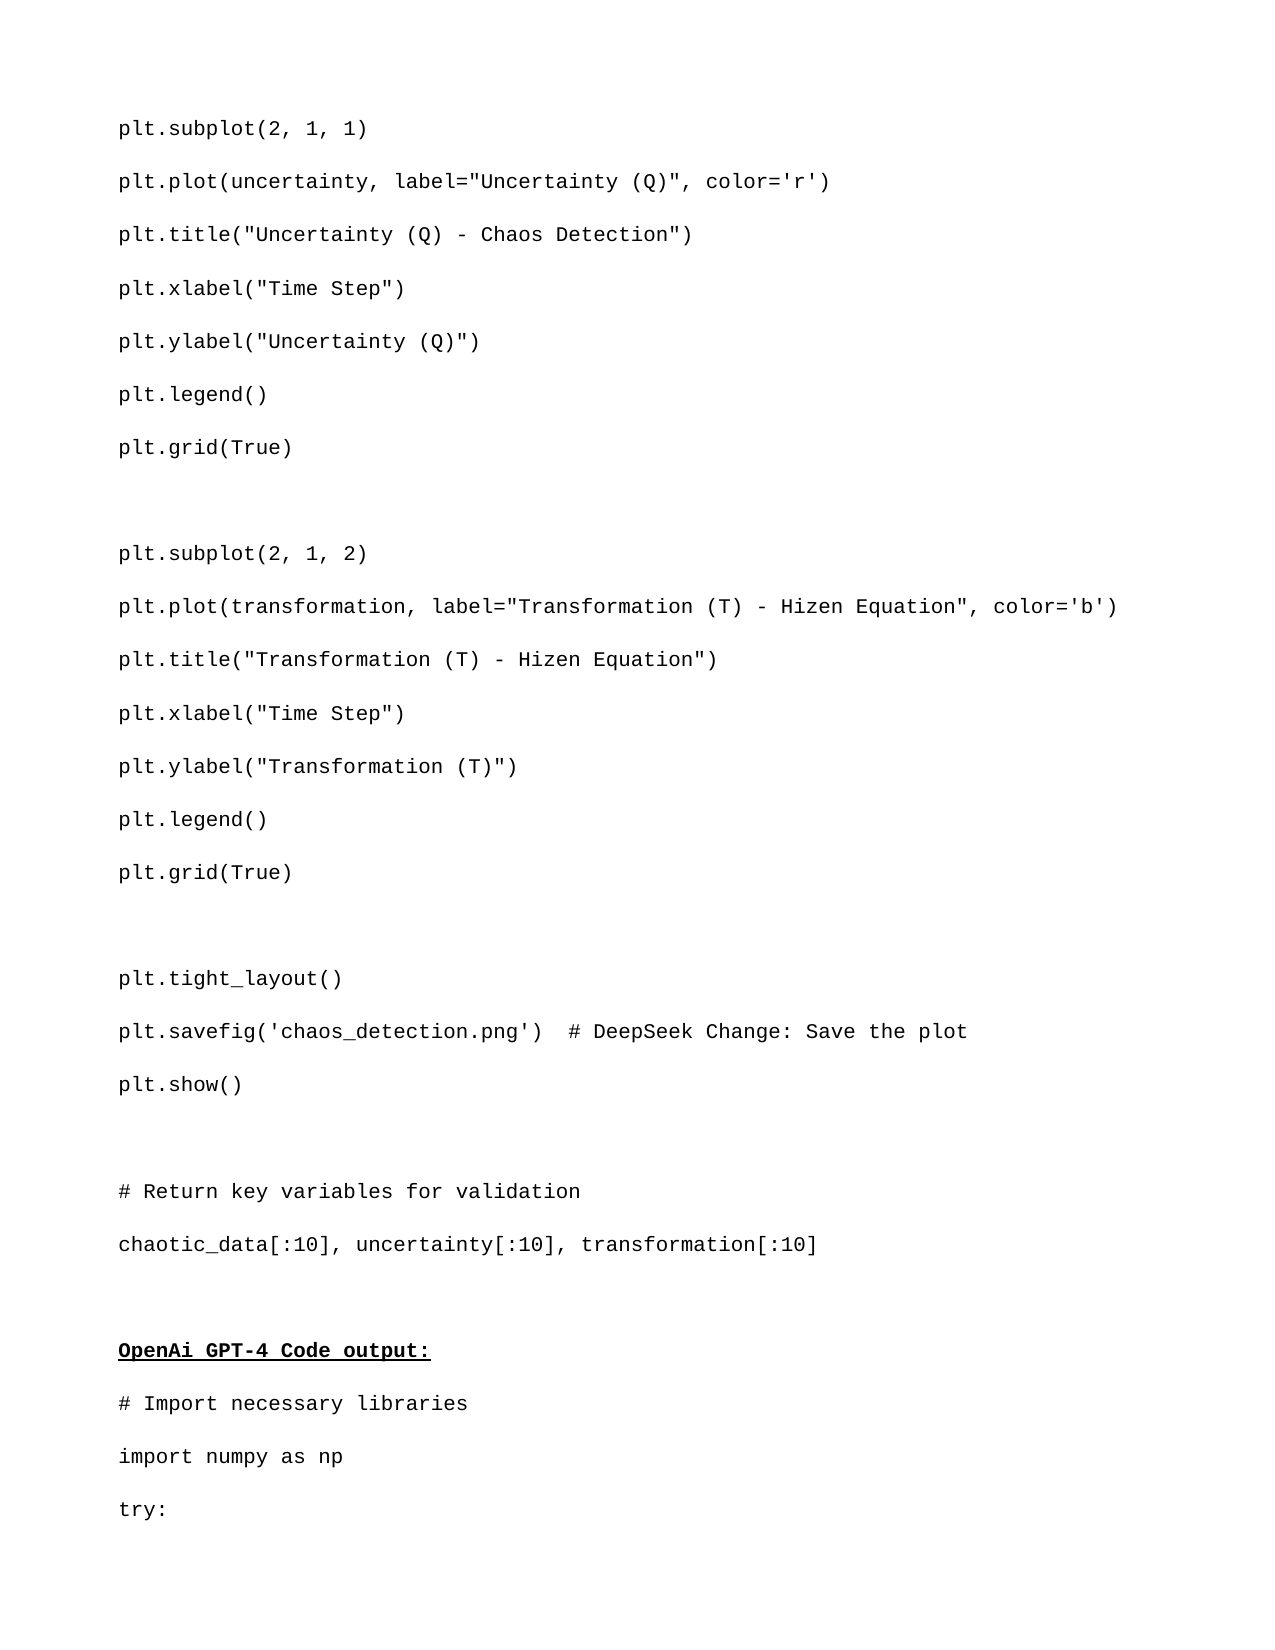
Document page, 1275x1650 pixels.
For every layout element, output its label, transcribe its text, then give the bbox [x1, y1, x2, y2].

text plt.ylabel("Uncertainty (Q)") [118, 331, 1157, 354]
text # Import necessary libraries [118, 1393, 1157, 1417]
text plt.tight_layout() [118, 968, 1157, 992]
text plt.subplot(2, 1, 1) [118, 118, 1157, 142]
text plt.ylabel("Transformation (T)") [118, 756, 1157, 779]
text plt.title("Uncertainty (Q) - Chaos Detection") [118, 224, 1157, 248]
text plt.subplot(2, 1, 2) [118, 543, 1157, 567]
text plt.show() [118, 1074, 1157, 1098]
text plt.title("Transformation (T) - Hizen Equation") [118, 649, 1157, 673]
text try: [118, 1499, 1157, 1523]
text import numpy as np [118, 1446, 1157, 1470]
text plt.legend() [118, 809, 1157, 832]
text plt.xlabel("Time Step") [118, 277, 1157, 301]
text plt.plot(transformation, label="Transformation (T) - Hizen Equation", color='b') [118, 596, 1157, 620]
text # Return key variables for validation [118, 1181, 1157, 1204]
text plt.grid(True) [118, 862, 1157, 886]
text plt.savefig('chaos_detection.png') # DeepSeek Change: Save the plot [118, 1021, 1157, 1045]
text plt.grid(True) [118, 437, 1157, 461]
text plt.xlabel("Time Step") [118, 702, 1157, 726]
text plt.legend() [118, 384, 1157, 407]
text chaotic_data[:10], uncertainty[:10], transformation[:10] [118, 1234, 1157, 1257]
text OpenAi GPT-4 Code output: [118, 1340, 1157, 1364]
text plt.plot(uncertainty, label="Uncertainty (Q)", color='r') [118, 171, 1157, 195]
